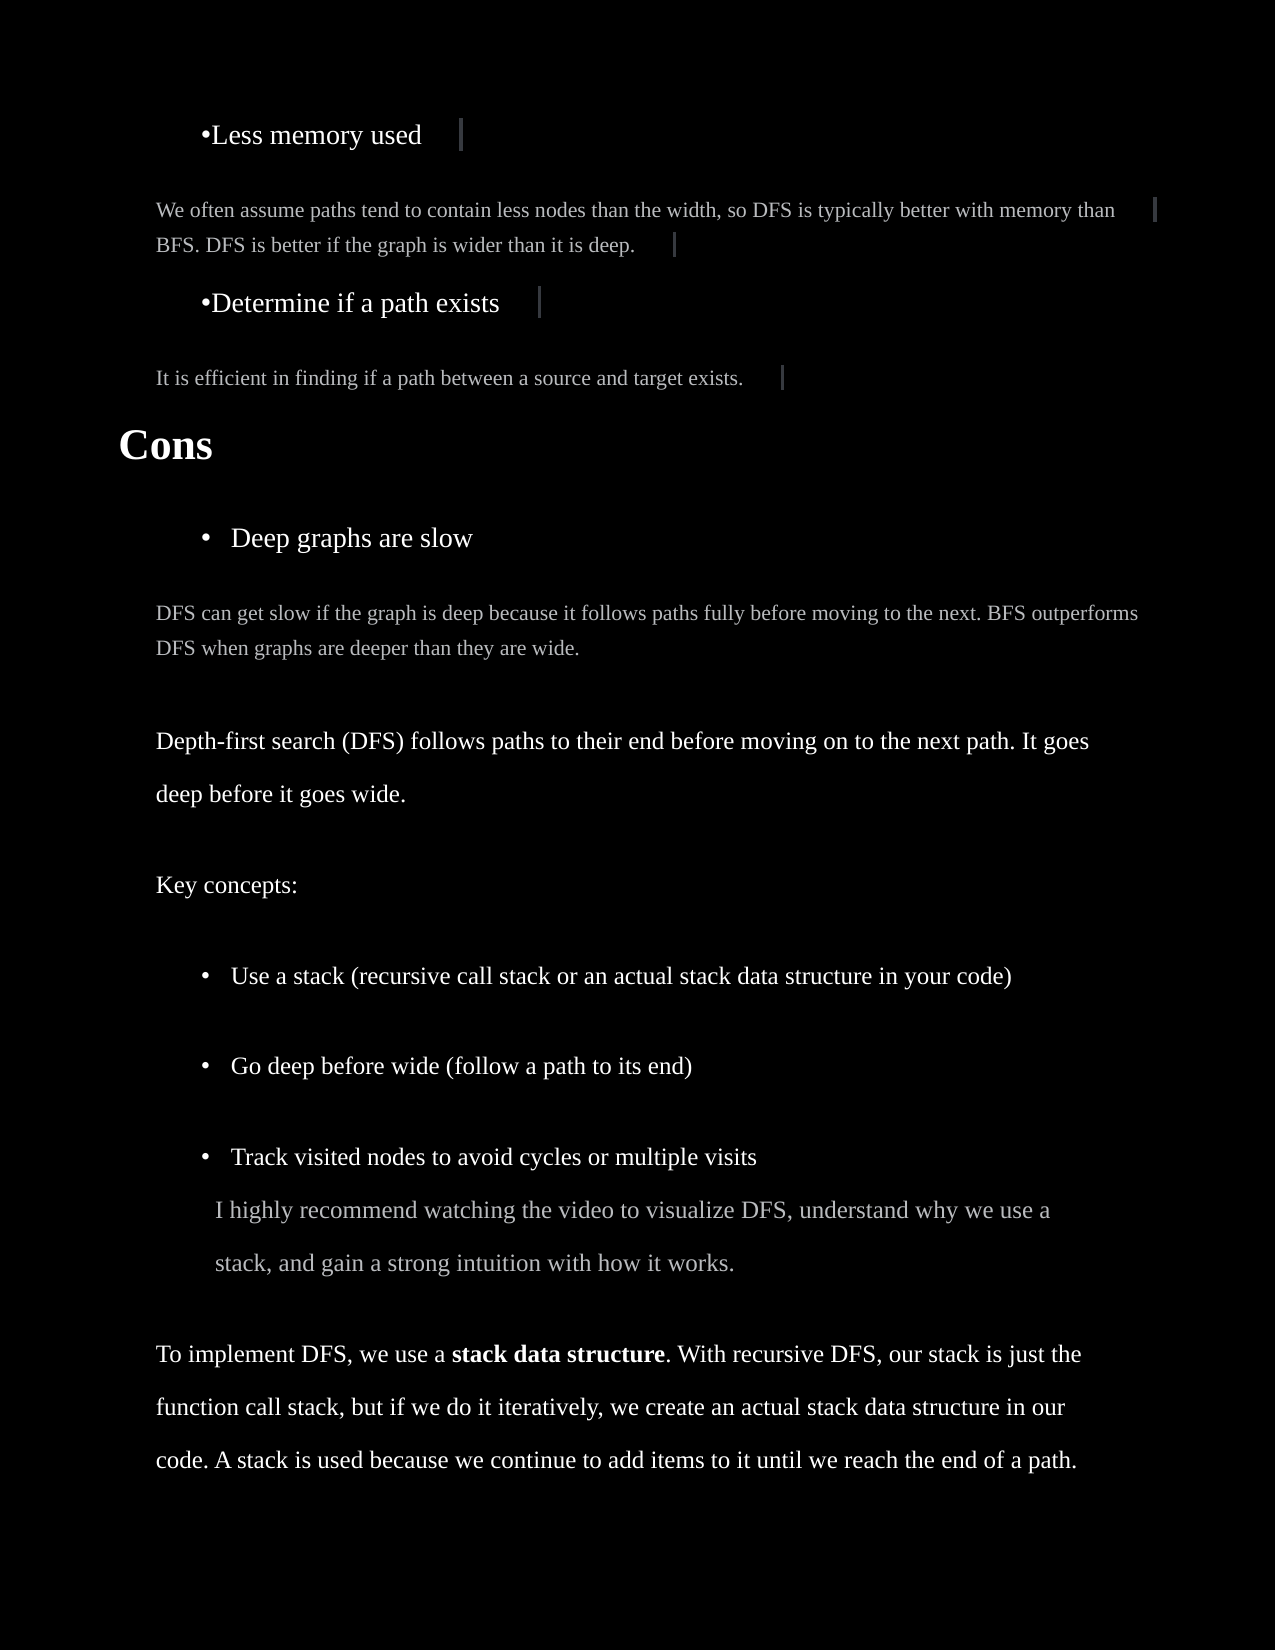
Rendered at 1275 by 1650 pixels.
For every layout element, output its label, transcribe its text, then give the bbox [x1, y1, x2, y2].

list Use a stack (recursive call stack or an actual stack data structure in your code) [201, 961, 1119, 989]
list DFS can get slow if the graph is deep because it follows paths fully before moving to the next. BFS outperforms DFS when graphs are deeper than they are wide. [126, 600, 1157, 660]
list [463, 118, 1119, 151]
list Determine if a path exists [201, 286, 538, 318]
text Key concepts: [156, 870, 1119, 899]
list It is efficient in finding if a path between a source and target exists. [126, 364, 783, 390]
text I highly recommend watching the video to visualize DFS, understand why we use a stack, and gain a strong intuition with how it works. [215, 1195, 1060, 1277]
list [541, 286, 1119, 318]
list We often assume paths tend to contain less nodes than the width, so DFS is typically better with memory than BFS. DFS is better if the graph is wider than it is deep. [126, 197, 1157, 257]
text Depth-first search (DFS) follows paths to their end before moving on to the next path. It goes deep before it goes wide. [156, 726, 1119, 808]
list Deep graphs are slow [201, 521, 1119, 553]
list [784, 364, 1157, 390]
list Less memory used [201, 118, 459, 151]
list Track visited nodes to avoid cycles or multiple visits [201, 1142, 1119, 1171]
text To implement DFS, we use a stack data structure. With recursive DFS, our stack is just the function call stack, but if we do it iteratively, we create an actual stack data structure in our code. A stack is used because we continue to add items to it until we reach the end of a path. [156, 1339, 1119, 1474]
list Go deep before wide (follow a path to its end) [201, 1051, 1119, 1080]
text Cons 🤕 [118, 418, 1157, 469]
